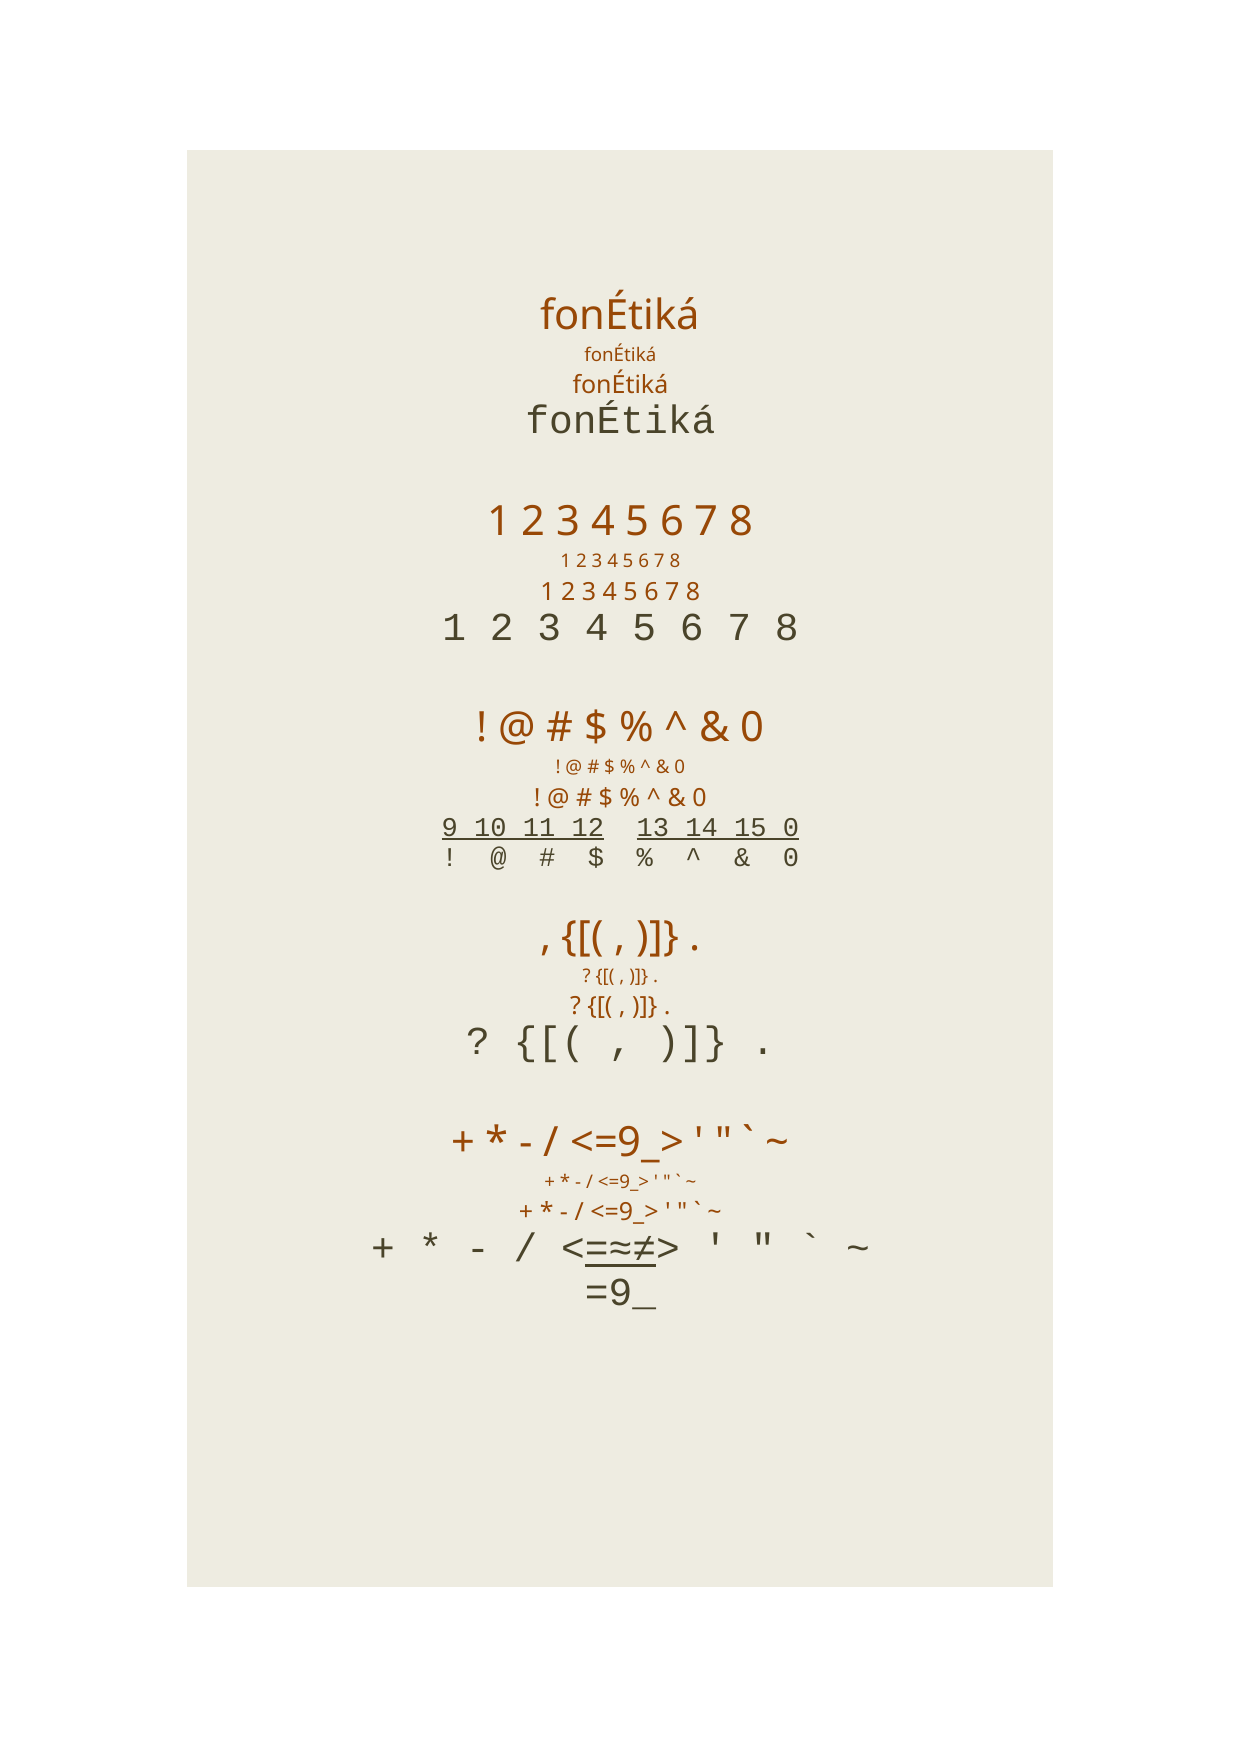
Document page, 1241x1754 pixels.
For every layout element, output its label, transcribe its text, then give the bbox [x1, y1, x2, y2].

text fonÉtiká [187, 401, 1053, 446]
text 9 10 11 12 13 14 15 0 [187, 813, 1053, 844]
text ! @ # $ % ^ & 0 [187, 697, 1053, 754]
text 1 2 3 4 5 6 7 8 [187, 548, 1053, 573]
text ! @ # $ % ^ & 0 [187, 754, 1053, 779]
text + * - / <=≈≠> ' " ` ~ [187, 1228, 1053, 1273]
text 1 2 3 4 5 6 7 8 [187, 573, 1053, 607]
text + * - / <=9_> ' " ` ~ [187, 1168, 1053, 1194]
text ! @ # $ % ^ & 0 [187, 779, 1053, 813]
text , {[( , )]} . [187, 906, 1053, 962]
text fonÉtiká [187, 341, 1053, 367]
text ? {[( , )]} . [187, 1022, 1053, 1067]
text 1 2 3 4 5 6 7 8 [187, 607, 1053, 652]
text + * - / <=9_> ' " ` ~ [187, 1194, 1053, 1228]
text fonÉtiká [187, 367, 1053, 401]
text ? {[( , )]} . [187, 962, 1053, 988]
text 1 2 3 4 5 6 7 8 [187, 491, 1053, 548]
text =9_ [187, 1273, 1053, 1318]
text ! @ # $ % ^ & 0 [187, 844, 1053, 875]
text fonÉtiká [187, 285, 1053, 341]
text ? {[( , )]} . [187, 988, 1053, 1022]
text + * - / <=9_> ' " ` ~ [187, 1112, 1053, 1168]
